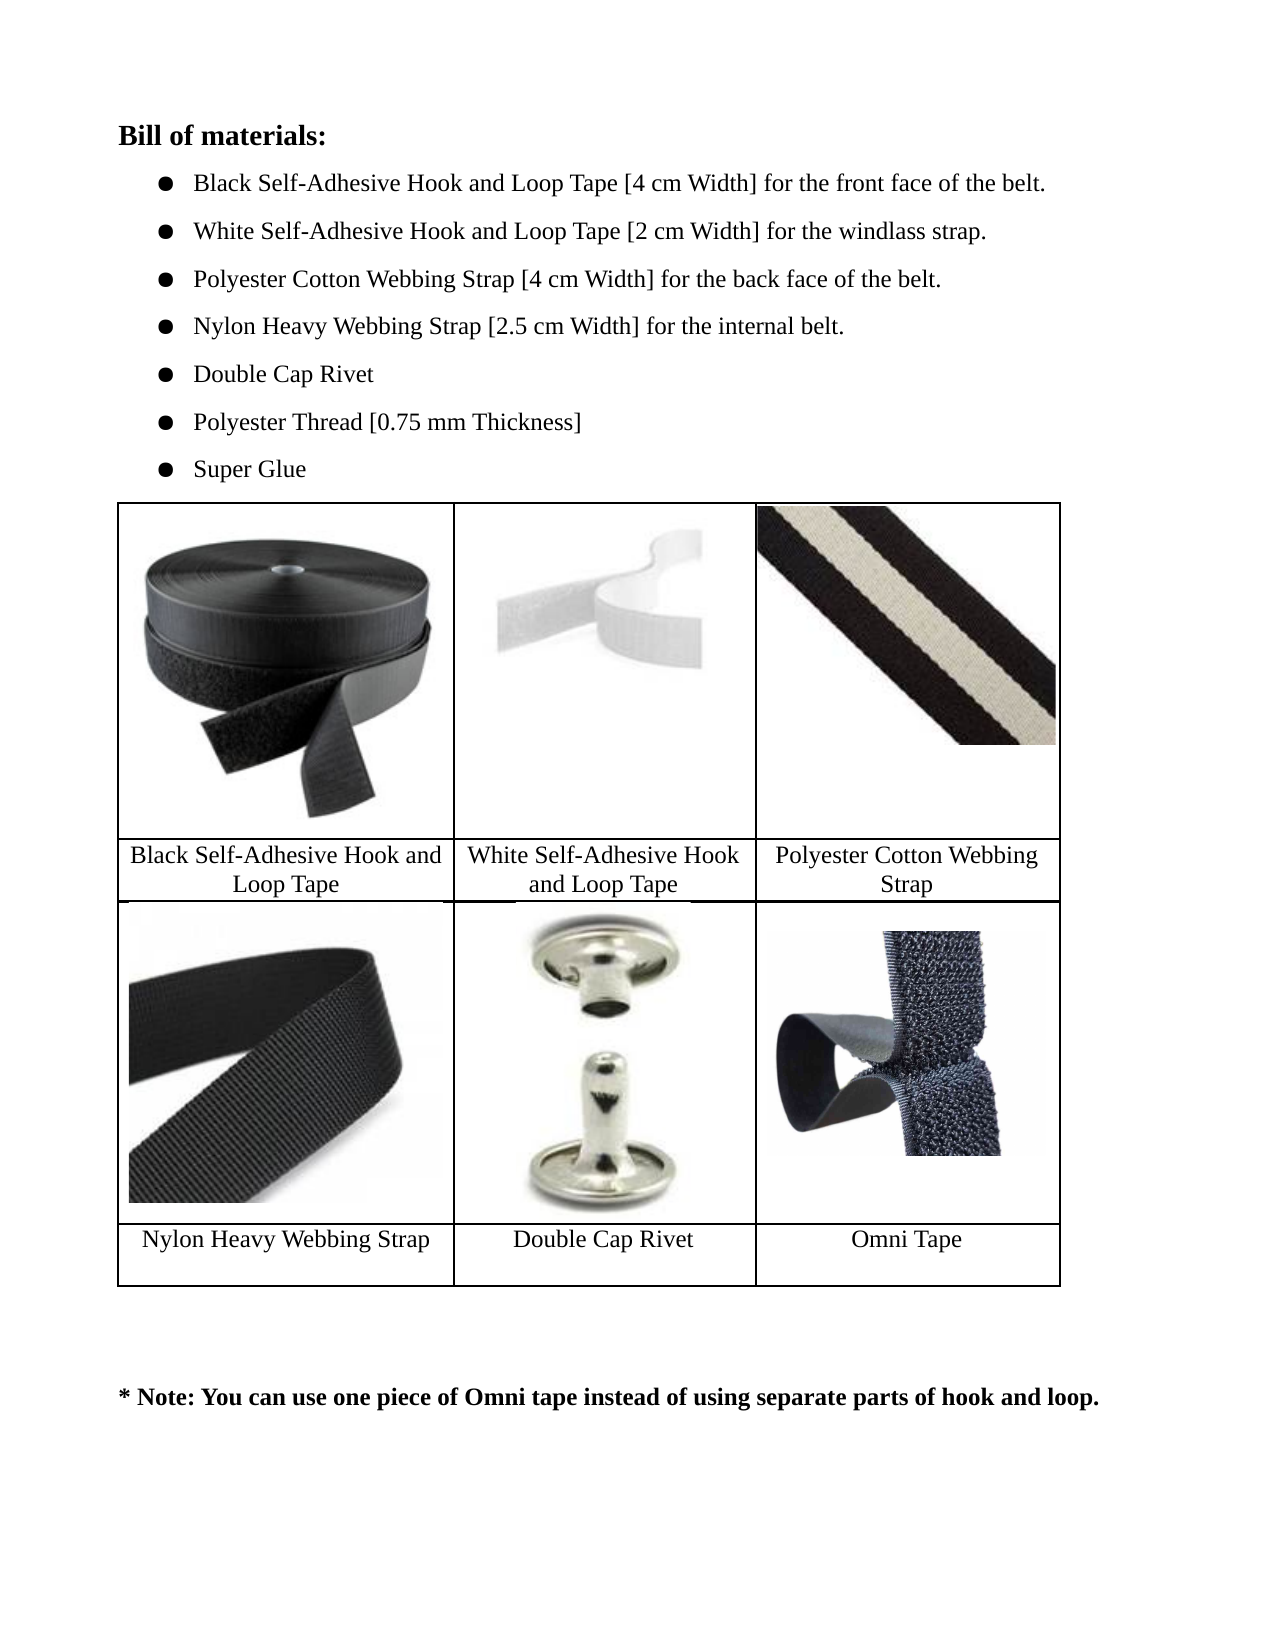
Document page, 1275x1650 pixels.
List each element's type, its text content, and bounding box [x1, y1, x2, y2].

text * Note: You can use one piece of Omni tape instead of using separate parts of hook and loop. [118, 1382, 1157, 1411]
table_header [455, 504, 755, 838]
table_cell [119, 903, 453, 1222]
table_cell White Self-Adhesive Hook and Loop Tape [455, 840, 755, 900]
picture [757, 506, 1056, 745]
table_cell Double Cap Rivet [455, 1225, 755, 1285]
table_cell Polyester Cotton Webbing Strap [757, 840, 1059, 900]
table_cell [455, 903, 755, 1222]
list Double Cap Rivet [156, 359, 1157, 388]
list Black Self-Adhesive Hook and Loop Tape [4 cm Width] for the front face of the belt. [156, 168, 1157, 197]
table_cell Black Self-Adhesive Hook and Loop Tape [119, 840, 453, 900]
table_header [119, 504, 453, 838]
table_cell [757, 903, 1059, 1222]
list Nylon Heavy Webbing Strap [2.5 cm Width] for the internal belt. [156, 311, 1157, 340]
list Polyester Thread [0.75 mm Thickness] [156, 407, 1157, 435]
picture [515, 902, 691, 1220]
picture [121, 506, 451, 835]
picture [482, 506, 725, 690]
list Polyester Cotton Webbing Strap [4 cm Width] for the back face of the belt. [156, 264, 1157, 292]
list White Self-Adhesive Hook and Loop Tape [2 cm Width] for the windlass strap. [156, 216, 1157, 245]
table_header [757, 504, 1059, 838]
list Super Glue [156, 454, 1157, 483]
text Bill of materials: [118, 118, 1157, 152]
table_cell Omni Tape [757, 1225, 1059, 1285]
picture [128, 902, 443, 1203]
table_cell Nylon Heavy Webbing Strap [119, 1225, 453, 1285]
picture [767, 931, 1046, 1156]
